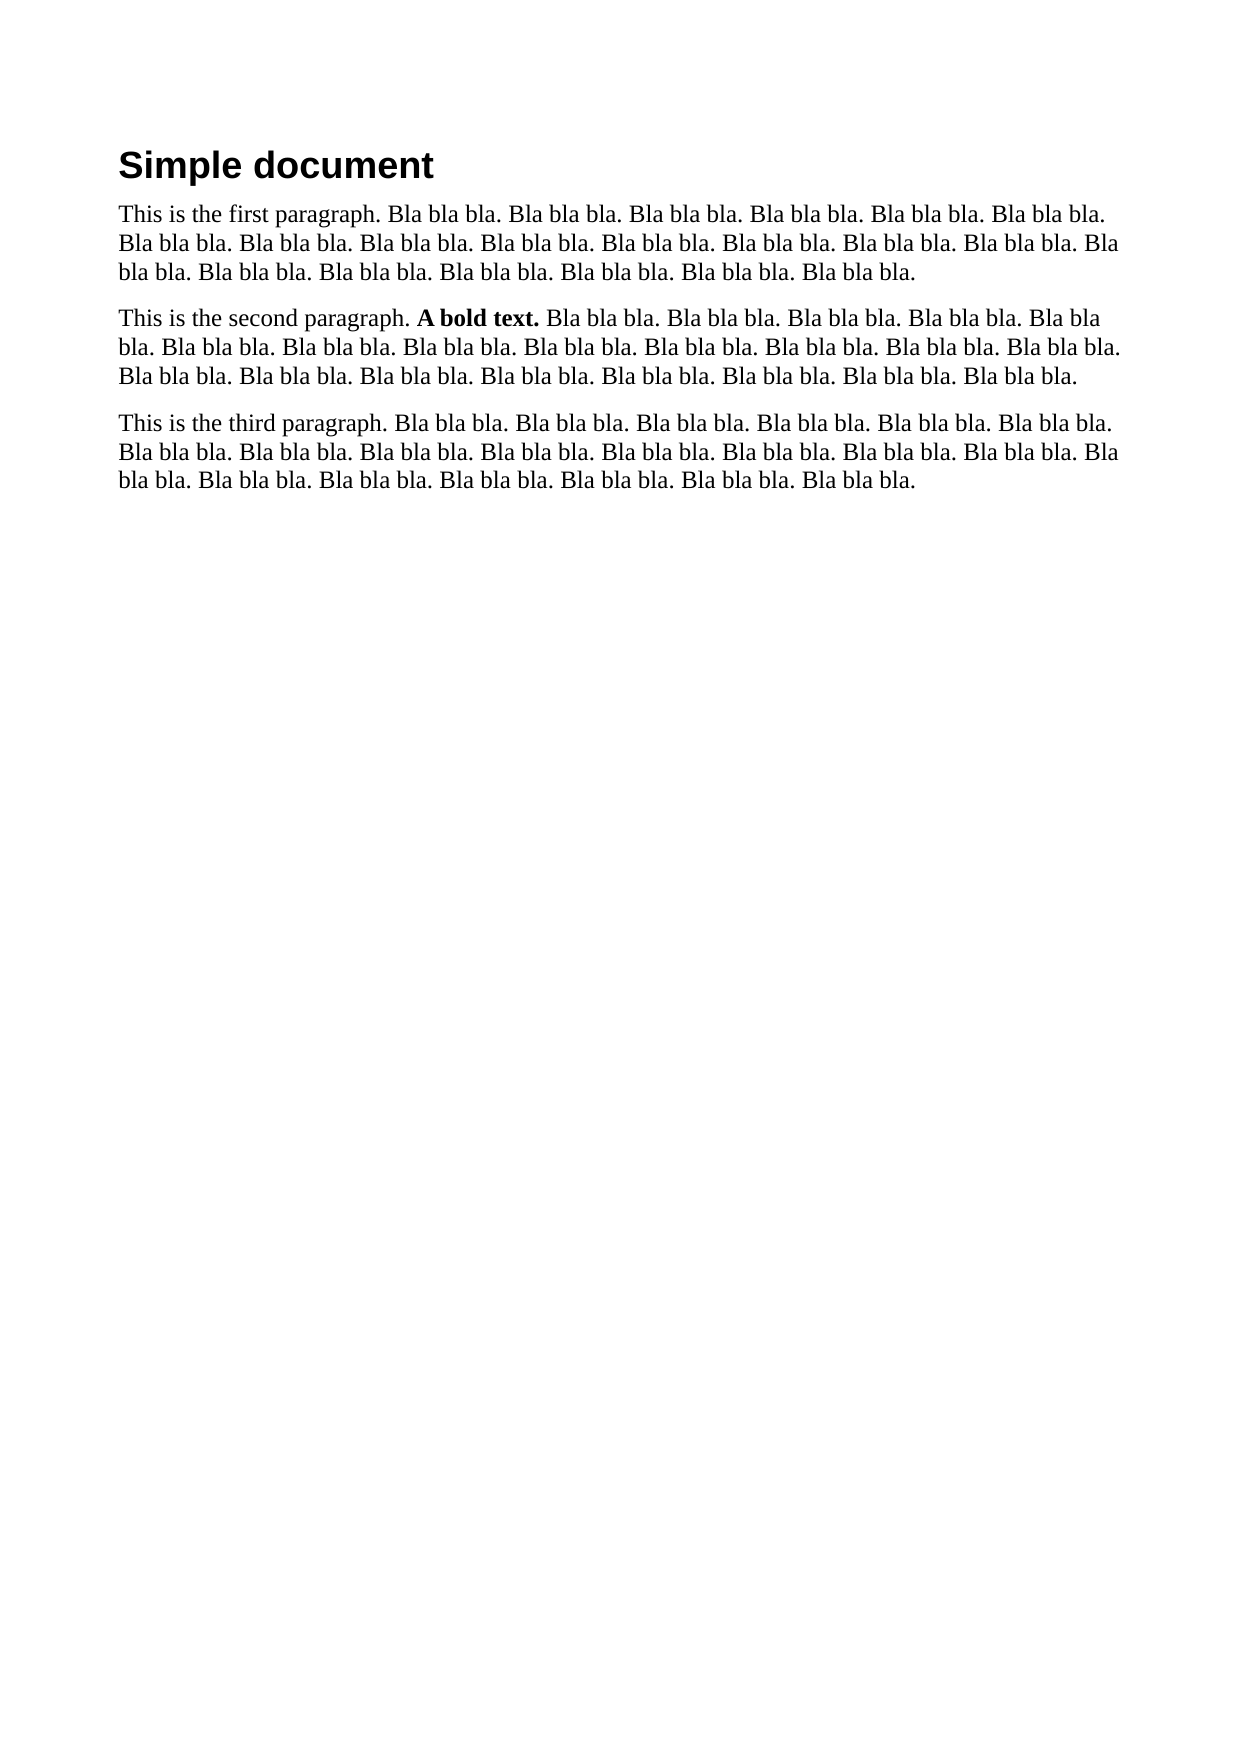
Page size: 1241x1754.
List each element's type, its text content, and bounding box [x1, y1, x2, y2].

subtitle Simple document [118, 143, 1122, 187]
text This is the second paragraph. A bold text. Bla bla bla. Bla bla bla. Bla bla bla. Bla bla bla. Bla bla bla. Bla bla bla. Bla bla bla. Bla bla bla. Bla bla bla. Bla bla bla. Bla bla bla. Bla bla bla. Bla bla bla. Bla bla bla. Bla bla bla. Bla bla bla. Bla bla bla. Bla bla bla. Bla bla bla. Bla bla bla. Bla bla bla. [118, 303, 1122, 390]
text This is the third paragraph. Bla bla bla. Bla bla bla. Bla bla bla. Bla bla bla. Bla bla bla. Bla bla bla. Bla bla bla. Bla bla bla. Bla bla bla. Bla bla bla. Bla bla bla. Bla bla bla. Bla bla bla. Bla bla bla. Bla bla bla. Bla bla bla. Bla bla bla. Bla bla bla. Bla bla bla. Bla bla bla. Bla bla bla. [118, 408, 1122, 494]
text This is the first paragraph. Bla bla bla. Bla bla bla. Bla bla bla. Bla bla bla. Bla bla bla. Bla bla bla. Bla bla bla. Bla bla bla. Bla bla bla. Bla bla bla. Bla bla bla. Bla bla bla. Bla bla bla. Bla bla bla. Bla bla bla. Bla bla bla. Bla bla bla. Bla bla bla. Bla bla bla. Bla bla bla. Bla bla bla. [118, 199, 1122, 286]
